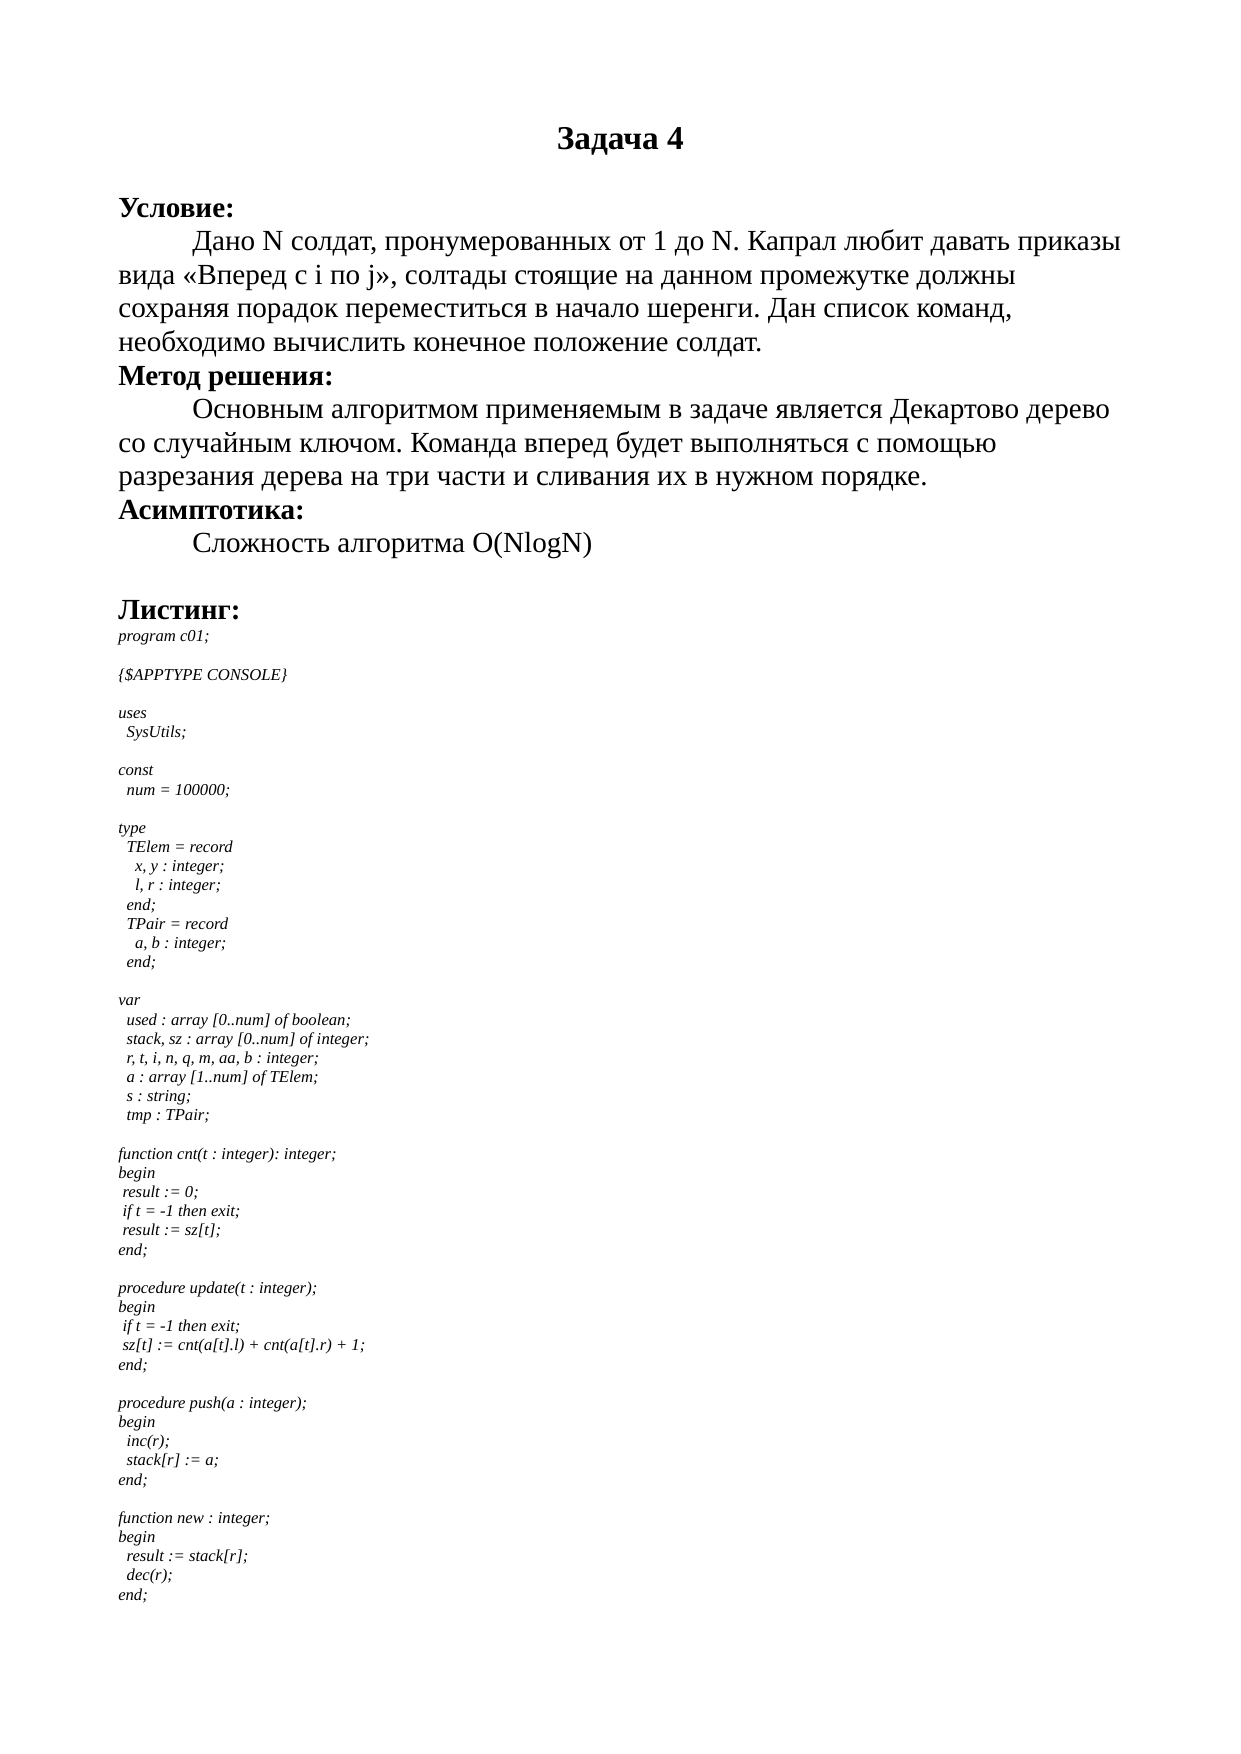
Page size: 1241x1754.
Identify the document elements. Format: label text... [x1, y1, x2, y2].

text TElem = record [118, 837, 1122, 856]
text result := 0; [118, 1182, 1122, 1201]
text s : string; [118, 1086, 1122, 1105]
text TPair = record [118, 913, 1122, 933]
text if t = -1 then exit; [118, 1201, 1122, 1220]
text Сложность алгоритма O(NlogN) [118, 525, 1122, 559]
text end; [118, 1354, 1122, 1373]
text Основным алгоритмом применяемым в задаче является Декартово дерево со случайным ключом. Команда вперед будет выполняться с помощью разрезания дерева на три части и сливания их в нужном порядке. [118, 391, 1122, 492]
text tmp : TPair; [118, 1105, 1122, 1124]
text used : array [0..num] of boolean; [118, 1009, 1122, 1028]
text l, r : integer; [118, 875, 1122, 894]
text procedure push(a : integer); [118, 1393, 1122, 1412]
text result := stack[r]; [118, 1546, 1122, 1565]
text x, y : integer; [118, 856, 1122, 875]
text type [118, 818, 1122, 837]
text {$APPTYPE CONSOLE} [118, 664, 1122, 683]
text var [118, 990, 1122, 1009]
text begin [118, 1297, 1122, 1316]
text begin [118, 1412, 1122, 1431]
text begin [118, 1527, 1122, 1546]
text r, t, i, n, q, m, aa, b : integer; [118, 1048, 1122, 1067]
text begin [118, 1163, 1122, 1182]
text program c01; [118, 626, 1122, 645]
text const [118, 760, 1122, 779]
text a, b : integer; [118, 933, 1122, 952]
text a : array [1..num] of TElem; [118, 1067, 1122, 1086]
text inc(r); [118, 1431, 1122, 1450]
text function cnt(t : integer): integer; [118, 1143, 1122, 1163]
text Дано N солдат, пронумерованных от 1 до N. Капрал любит давать приказы вида «Вперед с i по j», солтады стоящие на данном промежутке должны сохраняя порадок переместиться в начало шеренги. Дан список команд, необходимо вычислить конечное положение солдат. [118, 223, 1122, 358]
text end; [118, 894, 1122, 913]
text procedure update(t : integer); [118, 1278, 1122, 1297]
text if t = -1 then exit; [118, 1316, 1122, 1335]
text dec(r); [118, 1565, 1122, 1584]
text num = 100000; [118, 779, 1122, 798]
text end; [118, 952, 1122, 971]
text Метод решения: [118, 358, 1122, 391]
text end; [118, 1584, 1122, 1603]
text result := sz[t]; [118, 1220, 1122, 1239]
text Задача 4 [118, 118, 1122, 156]
text Асимптотика: [118, 492, 1122, 525]
text Условие: [118, 190, 1122, 223]
text end; [118, 1239, 1122, 1258]
text function new : integer; [118, 1508, 1122, 1527]
text Листинг: [118, 592, 1122, 626]
text sz[t] := cnt(a[t].l) + cnt(a[t].r) + 1; [118, 1335, 1122, 1354]
text end; [118, 1469, 1122, 1488]
text stack, sz : array [0..num] of integer; [118, 1028, 1122, 1048]
text SysUtils; [118, 722, 1122, 741]
text uses [118, 703, 1122, 722]
text stack[r] := a; [118, 1450, 1122, 1469]
